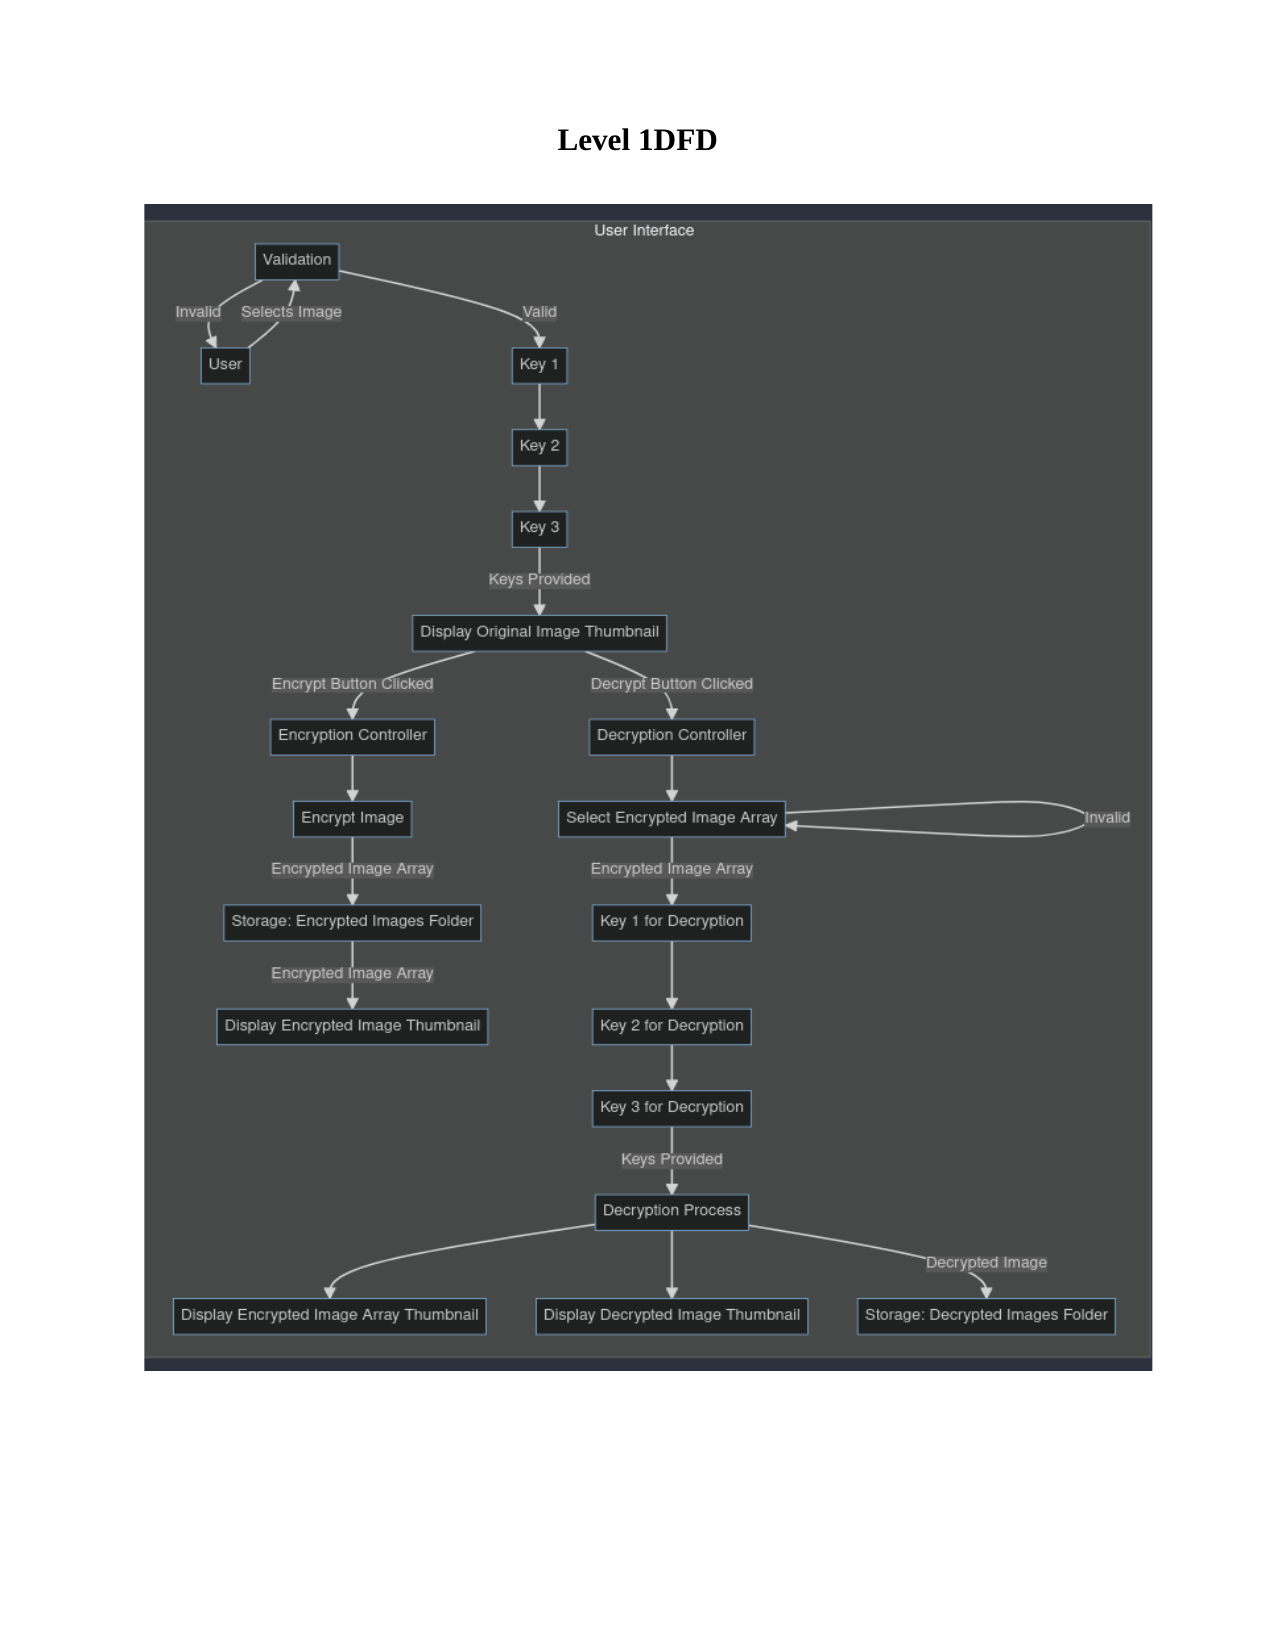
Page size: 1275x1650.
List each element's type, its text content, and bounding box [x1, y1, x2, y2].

text Level 1DFD [121, 121, 1154, 157]
picture [144, 204, 1153, 1371]
